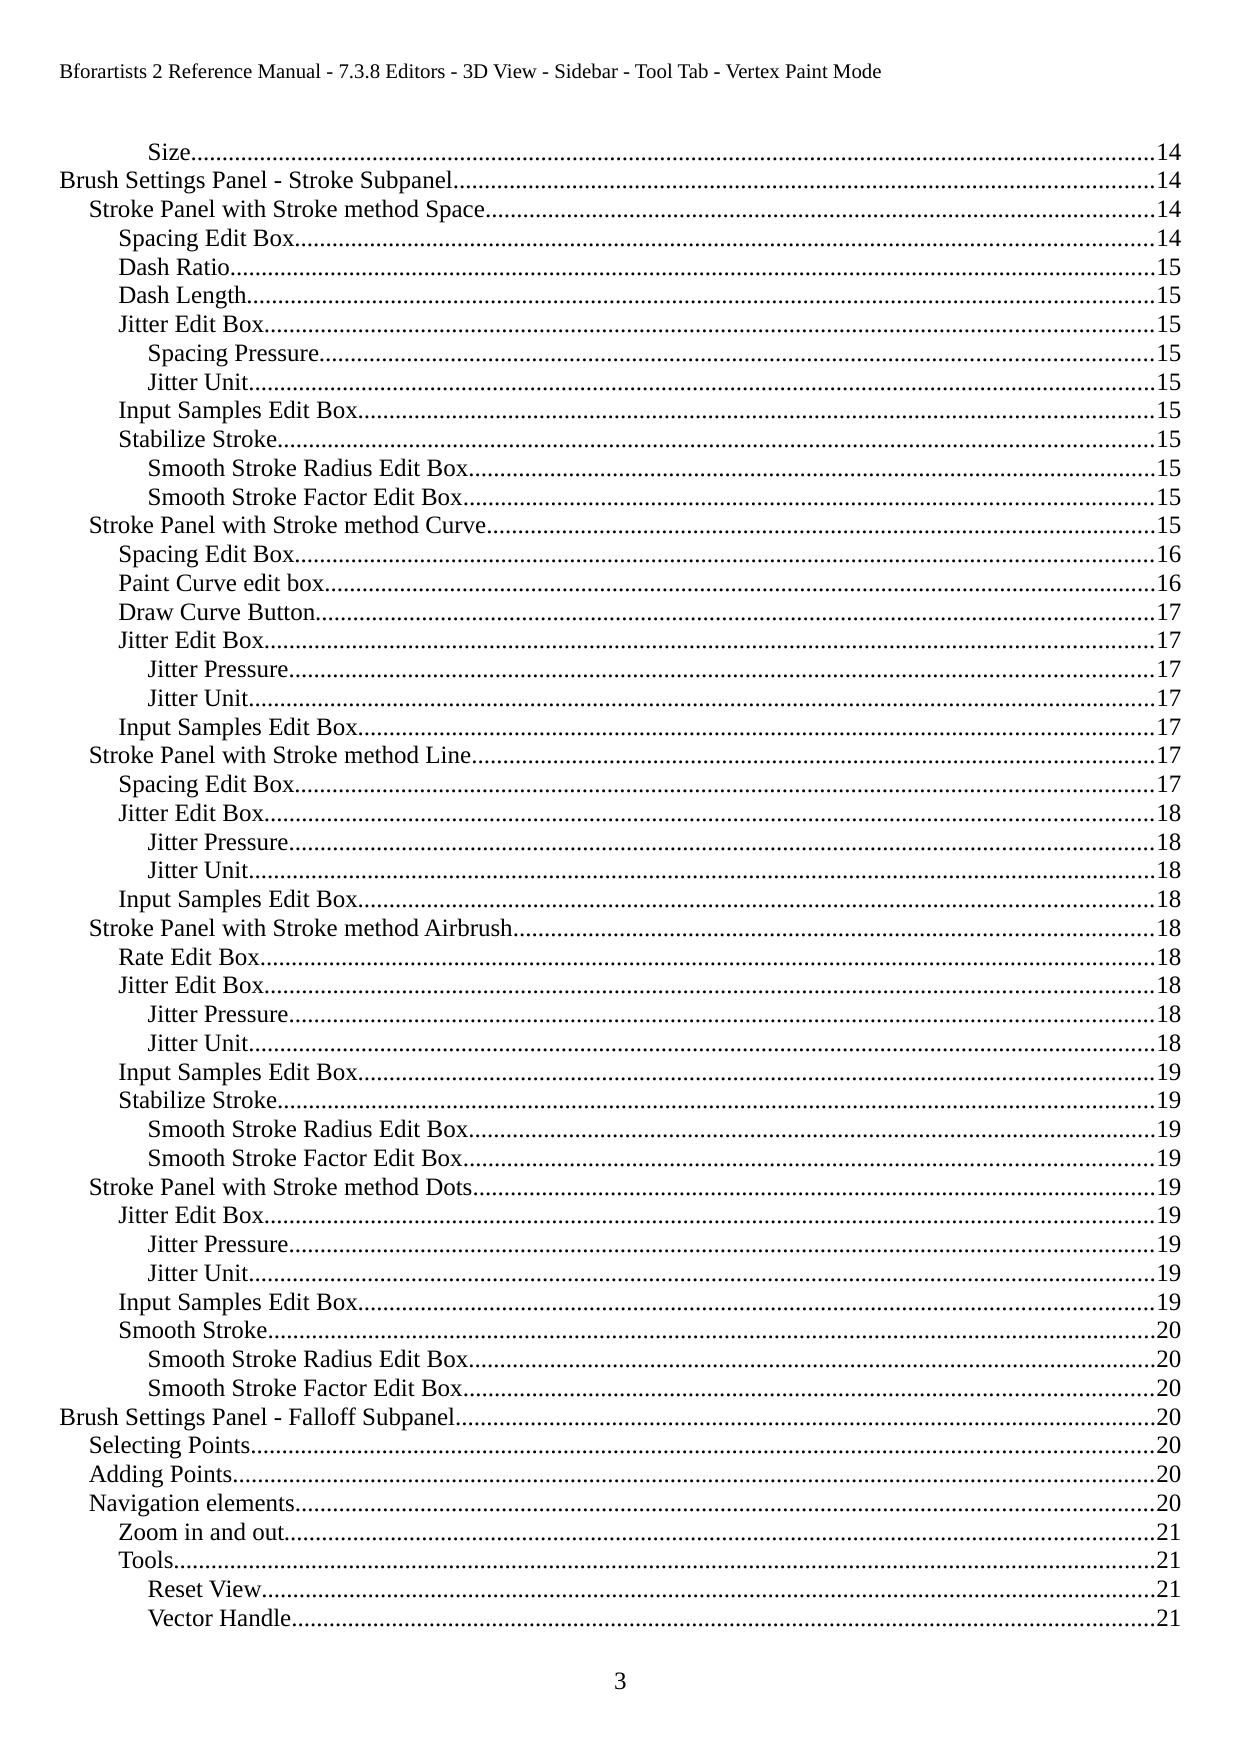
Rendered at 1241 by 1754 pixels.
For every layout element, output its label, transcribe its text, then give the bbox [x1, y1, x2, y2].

text Jitter Unit 19 [147, 1258, 1181, 1287]
text Reset View 21 [147, 1574, 1181, 1603]
text Stroke Panel with Stroke method Dots 19 [88, 1172, 1181, 1200]
text Brush Settings Panel - Falloff Subpanel 20 [59, 1402, 1181, 1430]
text Spacing Edit Box 16 [118, 539, 1181, 568]
text Jitter Pressure 19 [147, 1229, 1181, 1258]
text Jitter Edit Box 18 [118, 970, 1181, 999]
text Jitter Pressure 17 [147, 654, 1181, 683]
text Adding Points 20 [88, 1459, 1181, 1488]
text Draw Curve Button 17 [118, 597, 1181, 625]
text Spacing Edit Box 17 [118, 769, 1181, 798]
text Jitter Edit Box 17 [118, 625, 1181, 654]
text Input Samples Edit Box 19 [118, 1287, 1181, 1315]
text Input Samples Edit Box 18 [118, 884, 1181, 913]
text Smooth Stroke Radius Edit Box 15 [147, 453, 1181, 482]
text Jitter Unit 15 [147, 367, 1181, 395]
text Paint Curve edit box 16 [118, 568, 1181, 597]
text Tools 21 [118, 1545, 1181, 1574]
text Stroke Panel with Stroke method Curve 15 [88, 510, 1181, 539]
text Jitter Unit 18 [147, 855, 1181, 884]
text Rate Edit Box 18 [118, 942, 1181, 970]
text Navigation elements 20 [88, 1488, 1181, 1517]
text Zoom in and out 21 [118, 1517, 1181, 1545]
text Input Samples Edit Box 19 [118, 1057, 1181, 1085]
text Smooth Stroke 20 [118, 1315, 1181, 1344]
text Input Samples Edit Box 15 [118, 395, 1181, 424]
text Smooth Stroke Factor Edit Box 15 [147, 482, 1181, 510]
text Input Samples Edit Box 17 [118, 712, 1181, 740]
text Dash Length 15 [118, 280, 1181, 309]
text Spacing Pressure 15 [147, 338, 1181, 367]
text Spacing Edit Box 14 [118, 223, 1181, 252]
text Size 14 [147, 137, 1181, 165]
text Stroke Panel with Stroke method Airbrush 18 [88, 913, 1181, 942]
text Selecting Points 20 [88, 1430, 1181, 1459]
text Dash Ratio 15 [118, 252, 1181, 280]
text Jitter Edit Box 15 [118, 309, 1181, 338]
text Stabilize Stroke 19 [118, 1085, 1181, 1114]
text Stabilize Stroke 15 [118, 424, 1181, 453]
text Smooth Stroke Factor Edit Box 19 [147, 1143, 1181, 1172]
text Smooth Stroke Radius Edit Box 20 [147, 1344, 1181, 1373]
text Stroke Panel with Stroke method Line 17 [88, 740, 1181, 769]
text Jitter Unit 18 [147, 1028, 1181, 1057]
text Jitter Pressure 18 [147, 827, 1181, 855]
text Brush Settings Panel - Stroke Subpanel 14 [59, 165, 1181, 194]
text Vector Handle 21 [147, 1603, 1181, 1632]
text Jitter Pressure 18 [147, 999, 1181, 1028]
text Jitter Edit Box 18 [118, 798, 1181, 827]
text Smooth Stroke Radius Edit Box 19 [147, 1114, 1181, 1143]
text Stroke Panel with Stroke method Space 14 [88, 194, 1181, 223]
text Smooth Stroke Factor Edit Box 20 [147, 1373, 1181, 1402]
text Jitter Edit Box 19 [118, 1200, 1181, 1229]
text Jitter Unit 17 [147, 683, 1181, 712]
